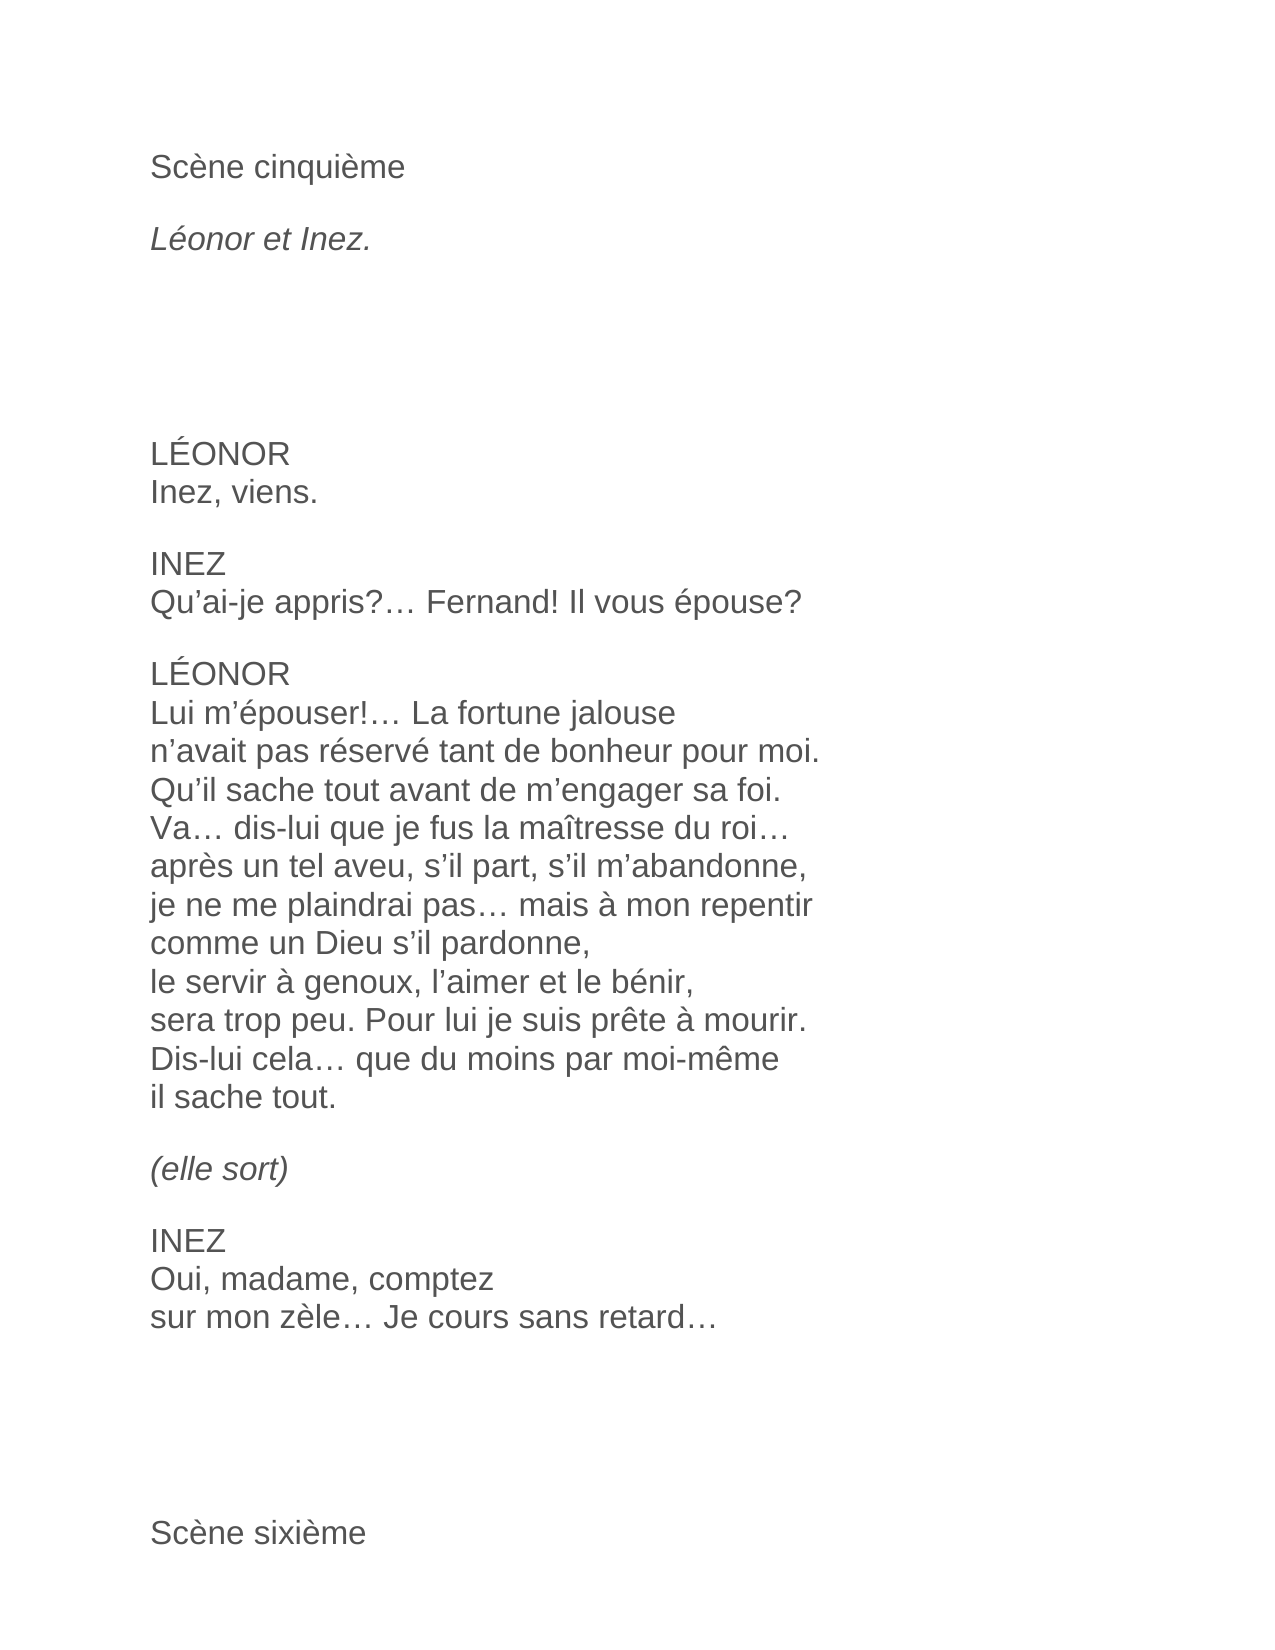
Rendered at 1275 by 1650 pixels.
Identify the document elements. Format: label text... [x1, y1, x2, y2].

text INEZ Oui, madame, comptez sur mon zèle… Je cours sans retard… [150, 1221, 1125, 1336]
text Scène sixième [150, 1513, 1125, 1551]
text LÉONOR Inez, viens. [150, 434, 1125, 511]
text Scène cinquième [150, 147, 1125, 185]
text LÉONOR Lui m’épouser!… La fortune jalouse n’avait pas réservé tant de bonheur pour moi. Qu’il sache tout avant de m’engager sa foi. Va… dis-lui que je fus la maîtresse du roi… après un tel aveu, s’il part, s’il m’abandonne, je ne me plaindrai pas… mais à mon repentir comme un Dieu s’il pardonne, le servir à genoux, l’aimer et le bénir, sera trop peu. Pour lui je suis prête à mourir. Dis-lui cela… que du moins par moi-même il sache tout. [150, 654, 1125, 1116]
text Léonor et Inez. [150, 218, 1125, 257]
text INEZ Qu’ai-je appris?… Fernand! Il vous épouse? [150, 544, 1125, 621]
text (elle sort) [150, 1149, 1125, 1187]
